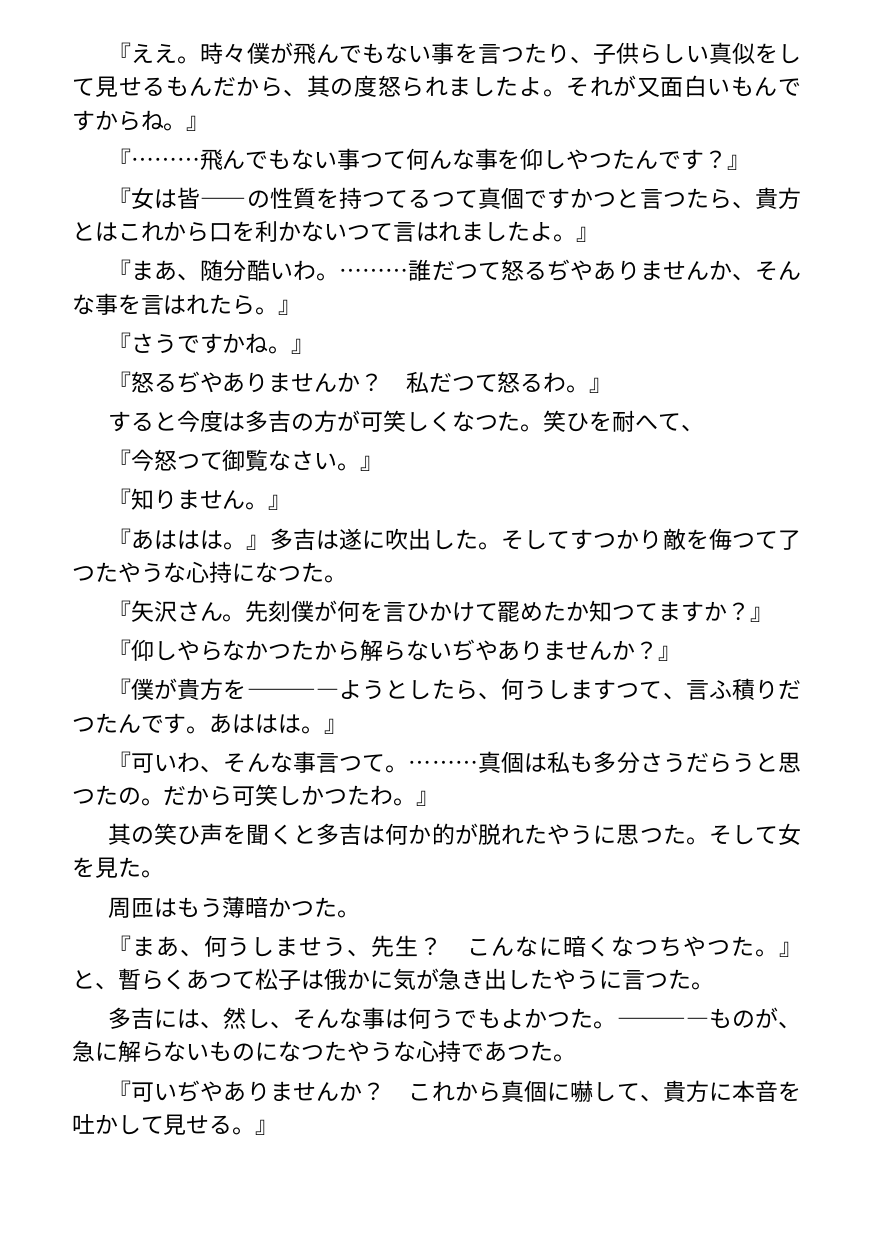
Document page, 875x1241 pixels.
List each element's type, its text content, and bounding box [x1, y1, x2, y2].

text 『あははは。』多吉は遂に吹出した。そしてすつかり敵を侮つて了つたやうな心持になつた。 [72, 521, 802, 588]
text 『………飛んでもない事つて何んな事を仰しやつたんです？』 [72, 142, 802, 175]
text 『知りません。』 [72, 482, 802, 516]
text 『可いわ、そんな事言つて。………真個は私も多分さうだらうと思つたの。だから可笑しかつたわ。』 [72, 744, 802, 811]
text 『まあ、何うしませう、先生？ こんなに暗くなつちやつた。』と、暫らくあつて松子は俄かに気が急き出したやうに言つた。 [72, 928, 802, 995]
text 『今怒つて御覧なさい。』 [72, 443, 802, 476]
text 『まあ、随分酷いわ。………誰だつて怒るぢやありませんか、そんな事を言はれたら。』 [72, 253, 802, 320]
text 『矢沢さん。先刻僕が何を言ひかけて罷めたか知つてますか？』 [72, 594, 802, 627]
text 多吉には、然し、そんな事は何うでもよかつた。――――ものが、急に解らないものになつたやうな心持であつた。 [72, 1001, 802, 1067]
text 周匝はもう薄暗かつた。 [72, 889, 802, 923]
text 『女は皆――の性質を持つてるつて真個ですかつと言つたら、貴方とはこれから口を利かないつて言はれましたよ。』 [72, 181, 802, 247]
text 『怒るぢやありませんか？ 私だつて怒るわ。』 [72, 365, 802, 398]
text 『僕が貴方を――――ようとしたら、何うしますつて、言ふ積りだつたんです。あははは。』 [72, 672, 802, 739]
text すると今度は多吉の方が可笑しくなつた。笑ひを耐へて、 [72, 404, 802, 437]
text 『可いぢやありませんか？ これから真個に嚇して、貴方に本音を吐かして見せる。』 [72, 1073, 802, 1140]
text 其の笑ひ声を聞くと多吉は何か的が脱れたやうに思つた。そして女を見た。 [72, 817, 802, 883]
text 『仰しやらなかつたから解らないぢやありませんか？』 [72, 633, 802, 666]
text 『ええ。時々僕が飛んでもない事を言つたり、子供らしい真似をして見せるもんだから、其の度怒られましたよ。それが又面白いもんですからね。』 [72, 36, 802, 136]
text 『さうですかね。』 [72, 326, 802, 359]
